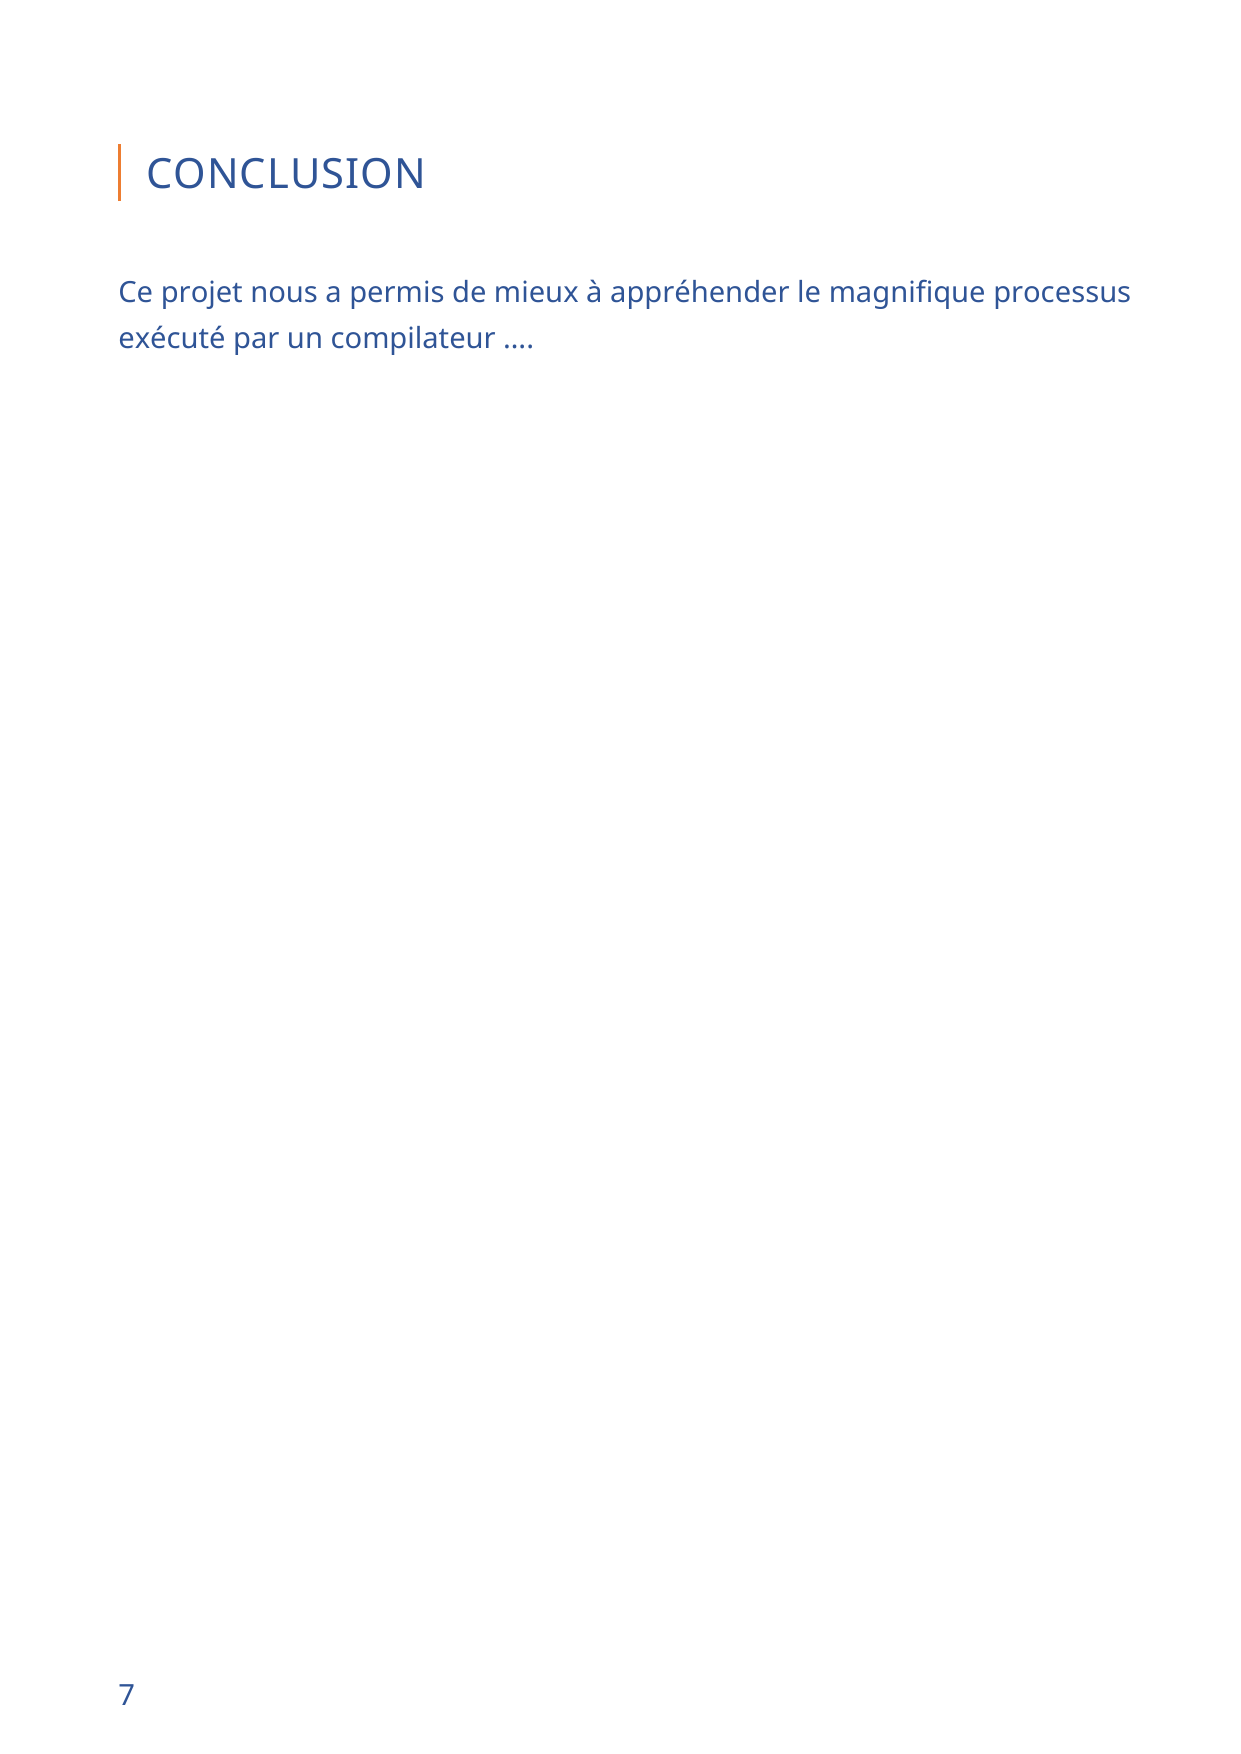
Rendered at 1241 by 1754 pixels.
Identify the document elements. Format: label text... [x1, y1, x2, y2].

text Ce projet nous a permis de mieux à appréhender le magnifique processus exécuté par un compilateur …. [118, 272, 1196, 357]
subtitle Conclusion [121, 144, 1196, 201]
